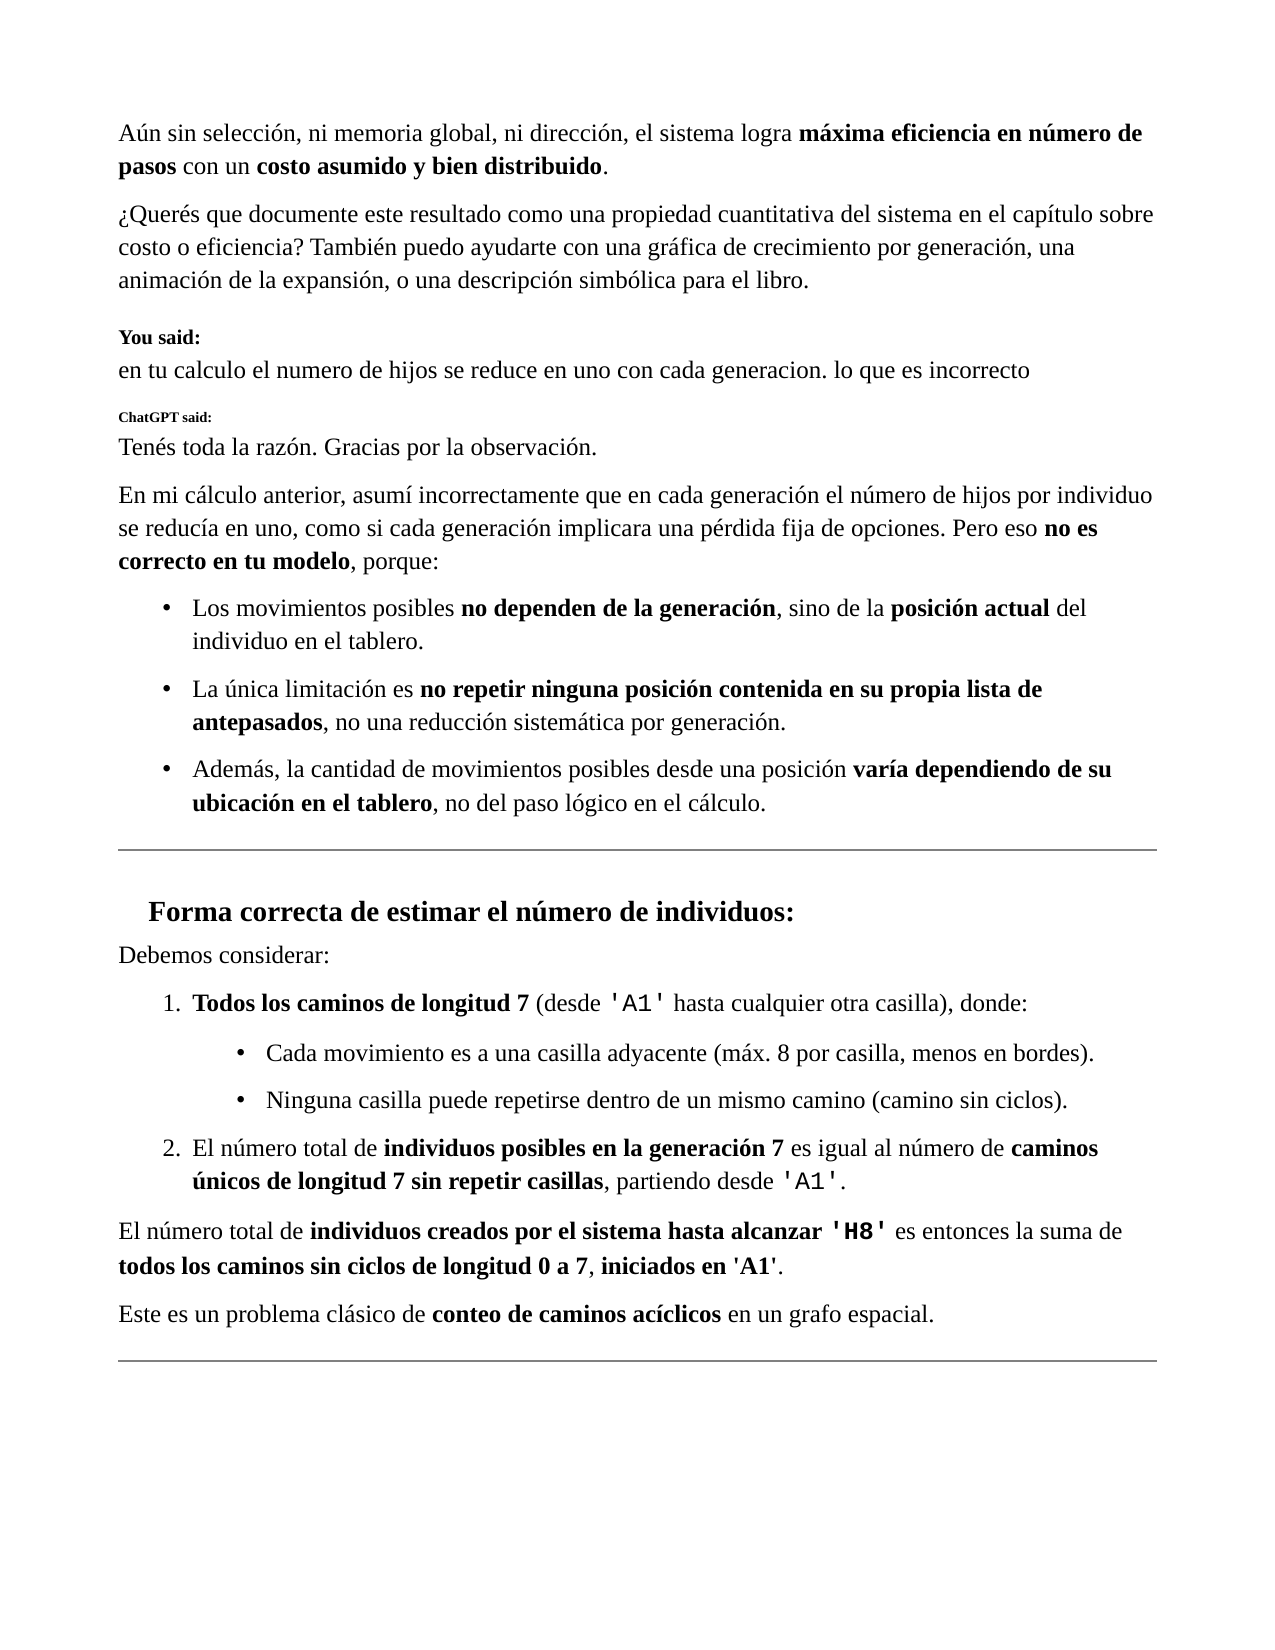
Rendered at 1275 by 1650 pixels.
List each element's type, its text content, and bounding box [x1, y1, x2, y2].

list Los movimientos posibles no dependen de la generación, sino de la posición actual del individuo en el tablero. [162, 593, 1157, 655]
subtitle ✅ Forma correcta de estimar el número de individuos: [118, 894, 1157, 928]
text En mi cálculo anterior, asumí incorrectamente que en cada generación el número de hijos por individuo se reducía en uno, como si cada generación implicara una pérdida fija de opciones. Pero eso no es correcto en tu modelo, porque: [118, 480, 1157, 574]
text ¿Querés que documente este resultado como una propiedad cuantitativa del sistema en el capítulo sobre costo o eficiencia? También puedo ayudarte con una gráfica de crecimiento por generación, una animación de la expansión, o una descripción simbólica para el libro. [118, 199, 1157, 293]
list La única limitación es no repetir ninguna posición contenida en su propia lista de antepasados, no una reducción sistemática por generación. [162, 674, 1157, 736]
text Debemos considerar: [118, 940, 1157, 969]
subtitle You said: [118, 325, 1157, 349]
list El número total de individuos posibles en la generación 7 es igual al número de caminos únicos de longitud 7 sin repetir casillas, partiendo desde 'A1'. [162, 1133, 1157, 1197]
text en tu calculo el numero de hijos se reduce en uno con cada generacion. lo que es incorrecto [118, 355, 1157, 384]
list Ninguna casilla puede repetirse dentro de un mismo camino (camino sin ciclos). [236, 1085, 1157, 1114]
text Aún sin selección, ni memoria global, ni dirección, el sistema logra máxima eficiencia en número de pasos con un costo asumido y bien distribuido. [118, 118, 1157, 180]
list Cada movimiento es a una casilla adyacente (máx. 8 por casilla, menos en bordes). [236, 1038, 1157, 1066]
list Además, la cantidad de movimientos posibles desde una posición varía dependiendo de su ubicación en el tablero, no del paso lógico en el cálculo. [162, 754, 1157, 816]
text Tenés toda la razón. Gracias por la observación. [118, 432, 1157, 461]
text El número total de individuos creados por el sistema hasta alcanzar 'H8' es entonces la suma de todos los caminos sin ciclos de longitud 0 a 7, iniciados en 'A1'. [118, 1216, 1157, 1280]
text Este es un problema clásico de conteo de caminos acíclicos en un grafo espacial. [118, 1299, 1157, 1327]
subtitle ChatGPT said: [118, 409, 1157, 426]
list Todos los caminos de longitud 7 (desde 'A1' hasta cualquier otra casilla), donde: [162, 988, 1157, 1018]
